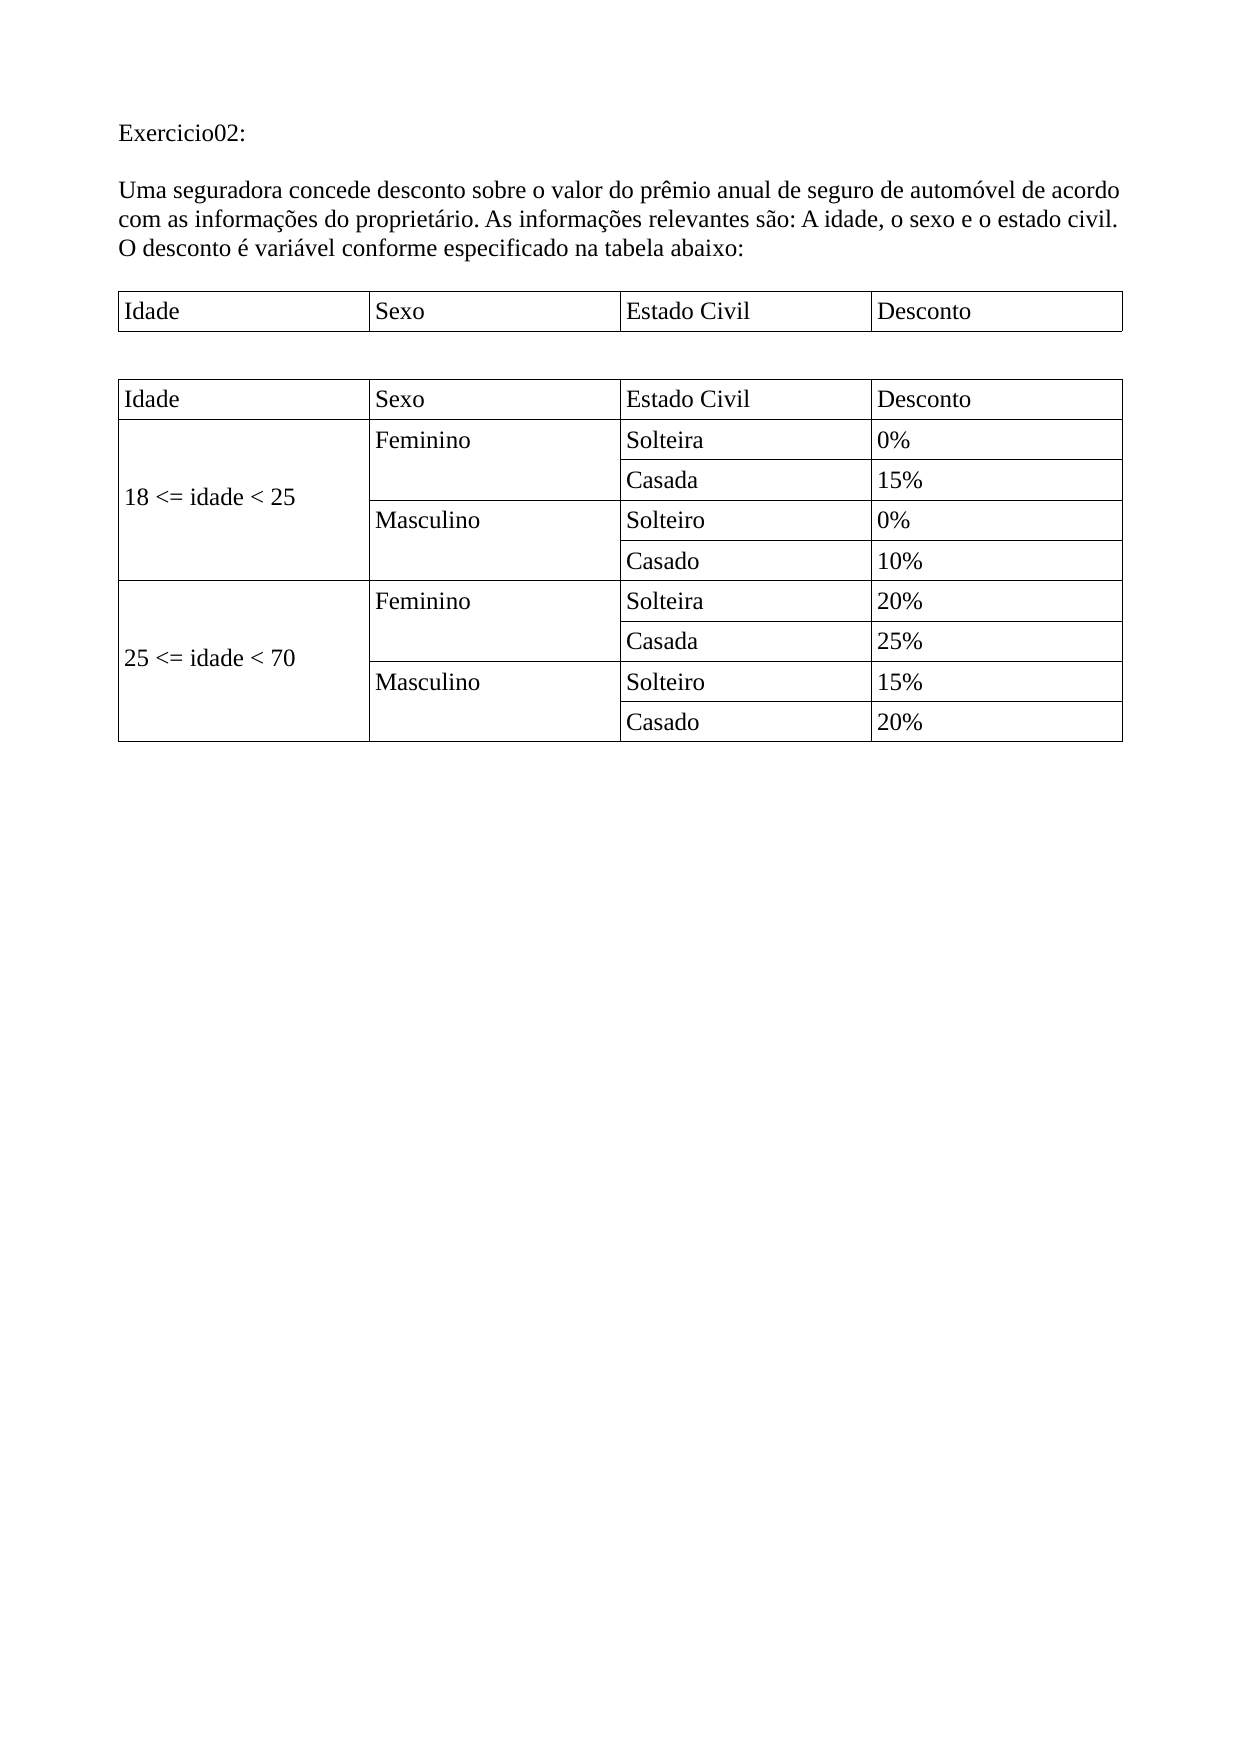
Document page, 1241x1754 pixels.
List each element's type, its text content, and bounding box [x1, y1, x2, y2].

table_cell Solteiro [621, 501, 871, 540]
table_header Desconto [872, 292, 1122, 331]
table_cell Masculino [370, 501, 620, 580]
text O desconto é variável conforme especificado na tabela abaixo: [118, 233, 1122, 262]
table_cell 18 <= idade < 25 [119, 420, 369, 580]
table_cell Casada [621, 622, 871, 661]
table_header Sexo [370, 380, 620, 419]
table_cell 15% [872, 460, 1122, 499]
table_cell 25 <= idade < 70 [119, 581, 369, 741]
table_cell Solteira [621, 581, 871, 621]
table_cell Feminino [370, 581, 620, 661]
table_cell 15% [872, 662, 1122, 701]
table_cell 20% [872, 702, 1122, 741]
table_cell Masculino [370, 662, 620, 741]
table_header Idade [119, 380, 369, 419]
table_cell 20% [872, 581, 1122, 621]
table_cell Solteira [621, 420, 871, 459]
table_header Estado Civil [621, 380, 871, 419]
table_header Sexo [370, 292, 620, 331]
table_cell 25% [872, 622, 1122, 661]
table_cell Feminino [370, 420, 620, 499]
table_cell Casado [621, 541, 871, 580]
table_header Idade [119, 292, 369, 331]
table_header Estado Civil [621, 292, 871, 331]
table_cell 0% [872, 501, 1122, 540]
table_cell 0% [872, 420, 1122, 459]
text Exercicio02: [118, 118, 1122, 147]
table_cell Solteiro [621, 662, 871, 701]
text Uma seguradora concede desconto sobre o valor do prêmio anual de seguro de automóvel de acordo com as informações do proprietário. As informações relevantes são: A idade, o sexo e o estado civil. [118, 176, 1122, 233]
table_cell Casado [621, 702, 871, 741]
table_header Desconto [872, 380, 1122, 419]
table_cell Casada [621, 460, 871, 499]
table_cell 10% [872, 541, 1122, 580]
